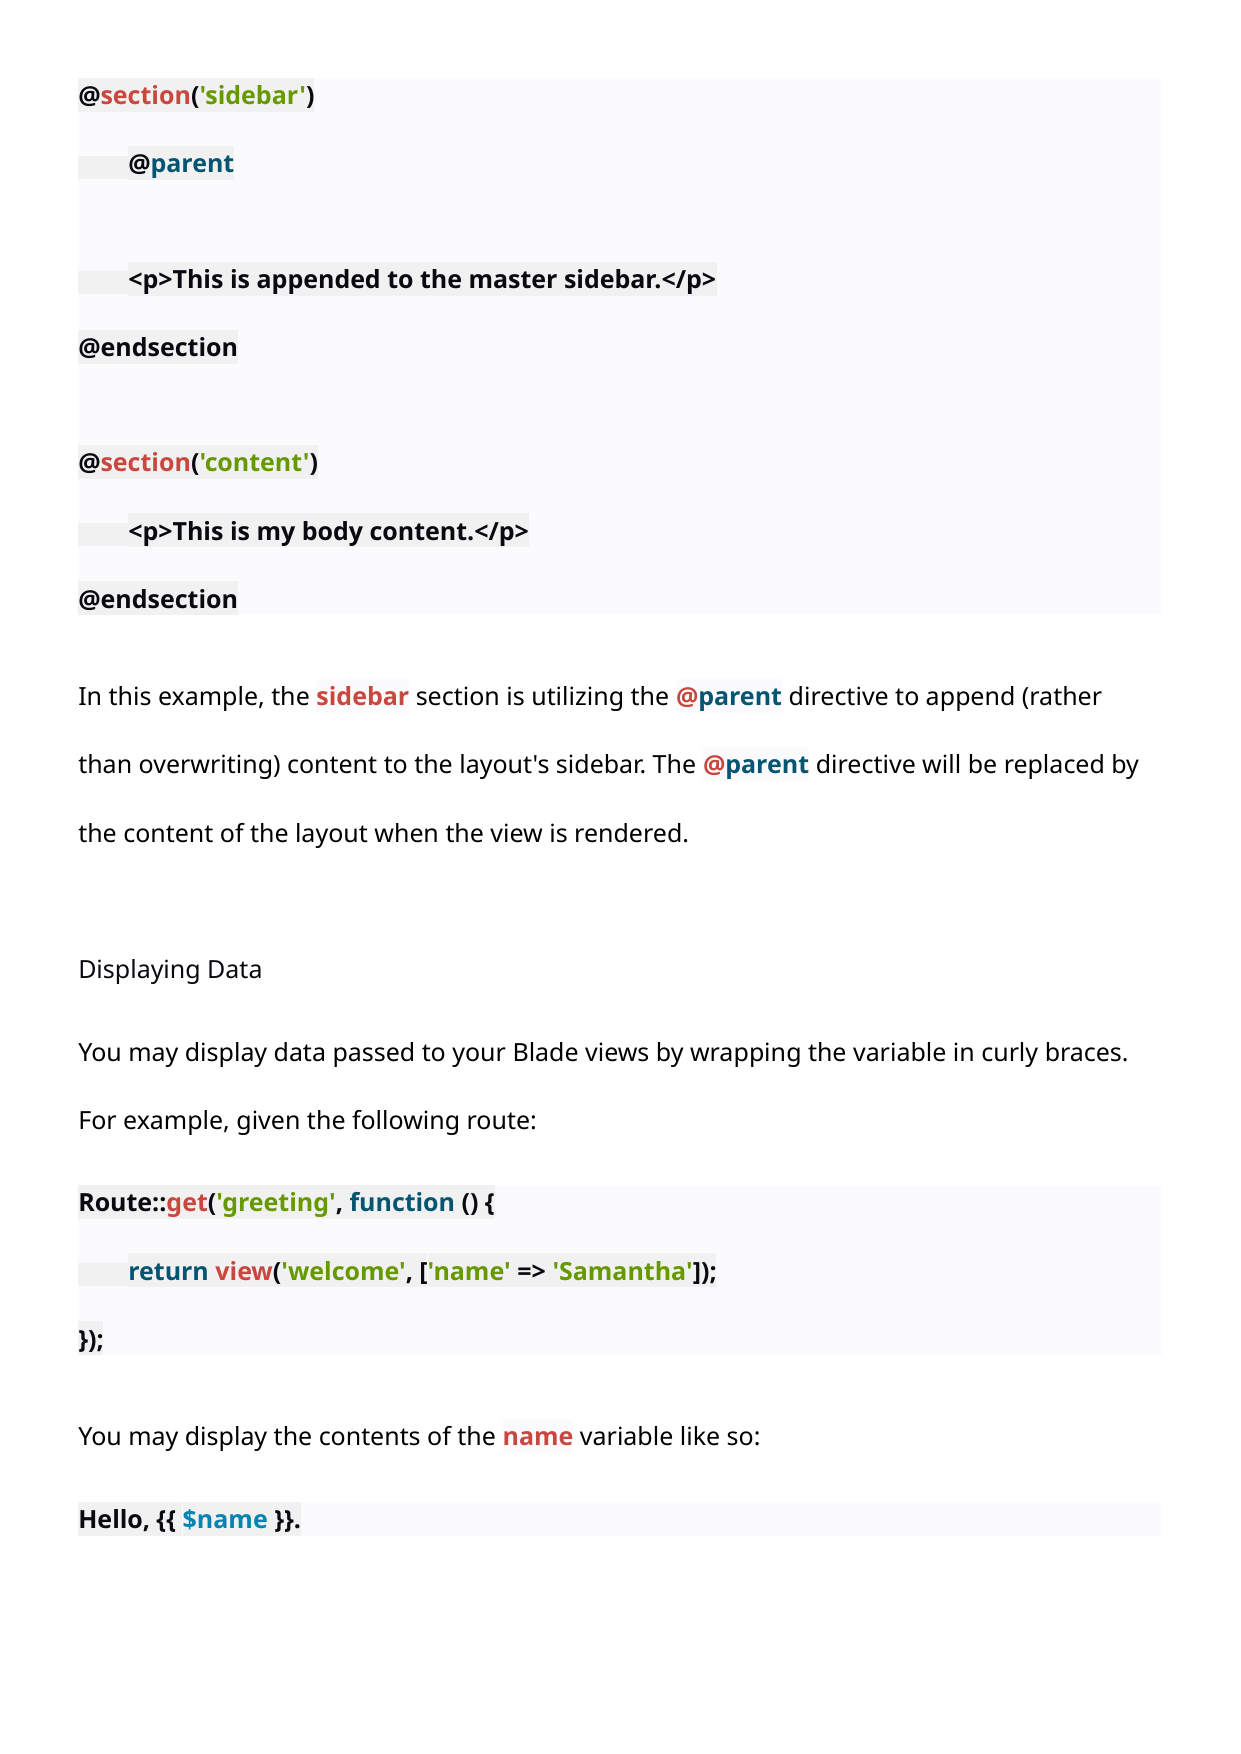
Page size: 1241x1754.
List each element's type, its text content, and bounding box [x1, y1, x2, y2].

text You may display data passed to your Blade views by wrapping the variable in curly braces. For example, given the following route: [78, 1034, 1162, 1136]
text Route::get('greeting', function () { [78, 1185, 1162, 1219]
text @endsection [78, 581, 1162, 615]
text @section('content') [78, 445, 1162, 479]
text <p>This is my body content.</p> [78, 513, 1162, 547]
text You may display the contents of the name variable like so: [78, 1419, 1162, 1453]
text @section('sidebar') [78, 78, 1162, 112]
text return view('welcome', ['name' => 'Samantha']); [78, 1253, 1162, 1287]
text @endsection [78, 330, 1162, 364]
text }); [78, 1321, 1162, 1355]
text Hello, {{ $name }}. [78, 1502, 1162, 1536]
text @parent [78, 146, 1162, 180]
text <p>This is appended to the master sidebar.</p> [78, 262, 1162, 296]
text In this example, the sidebar section is utilizing the @parent directive to append (rather than overwriting) content to the layout's sidebar. The @parent directive will be replaced by the content of the layout when the view is rendered. Displaying Data [78, 679, 1162, 986]
